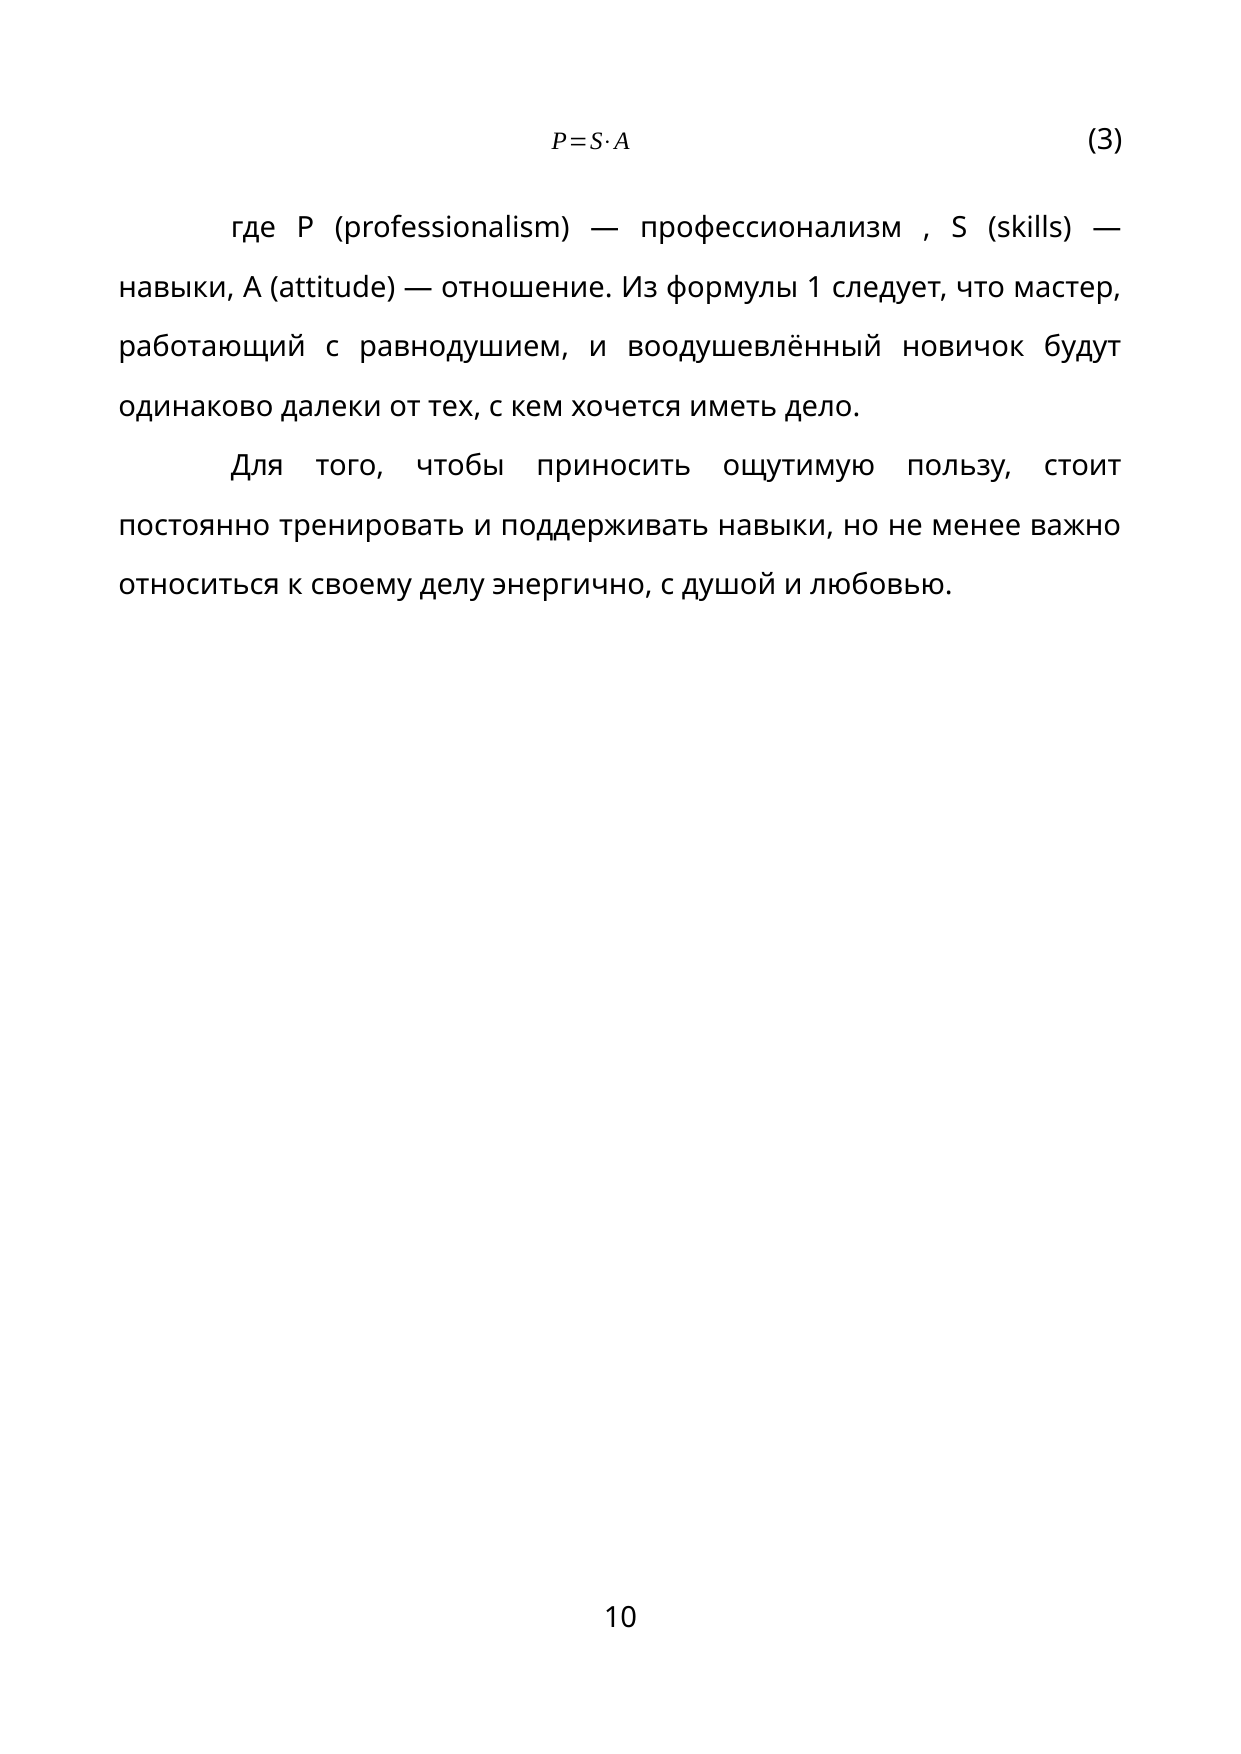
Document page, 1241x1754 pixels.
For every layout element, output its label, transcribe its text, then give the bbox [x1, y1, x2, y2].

text где P (professionalism) — профессионализм , S (skills) — навыки, A (attitude) — отношение. Из формулы 1 следует, что мастер, работающий с равнодушием, и воодушевлённый новичок будут одинаково далеки от тех, с кем хочется иметь дело. [118, 207, 1122, 425]
text (3) [118, 118, 1122, 158]
text Для того, чтобы приносить ощутимую пользу, стоит постоянно тренировать и поддерживать навыки, но не менее важно относиться к своему делу энергично, с душой и любовью. [118, 444, 1122, 603]
